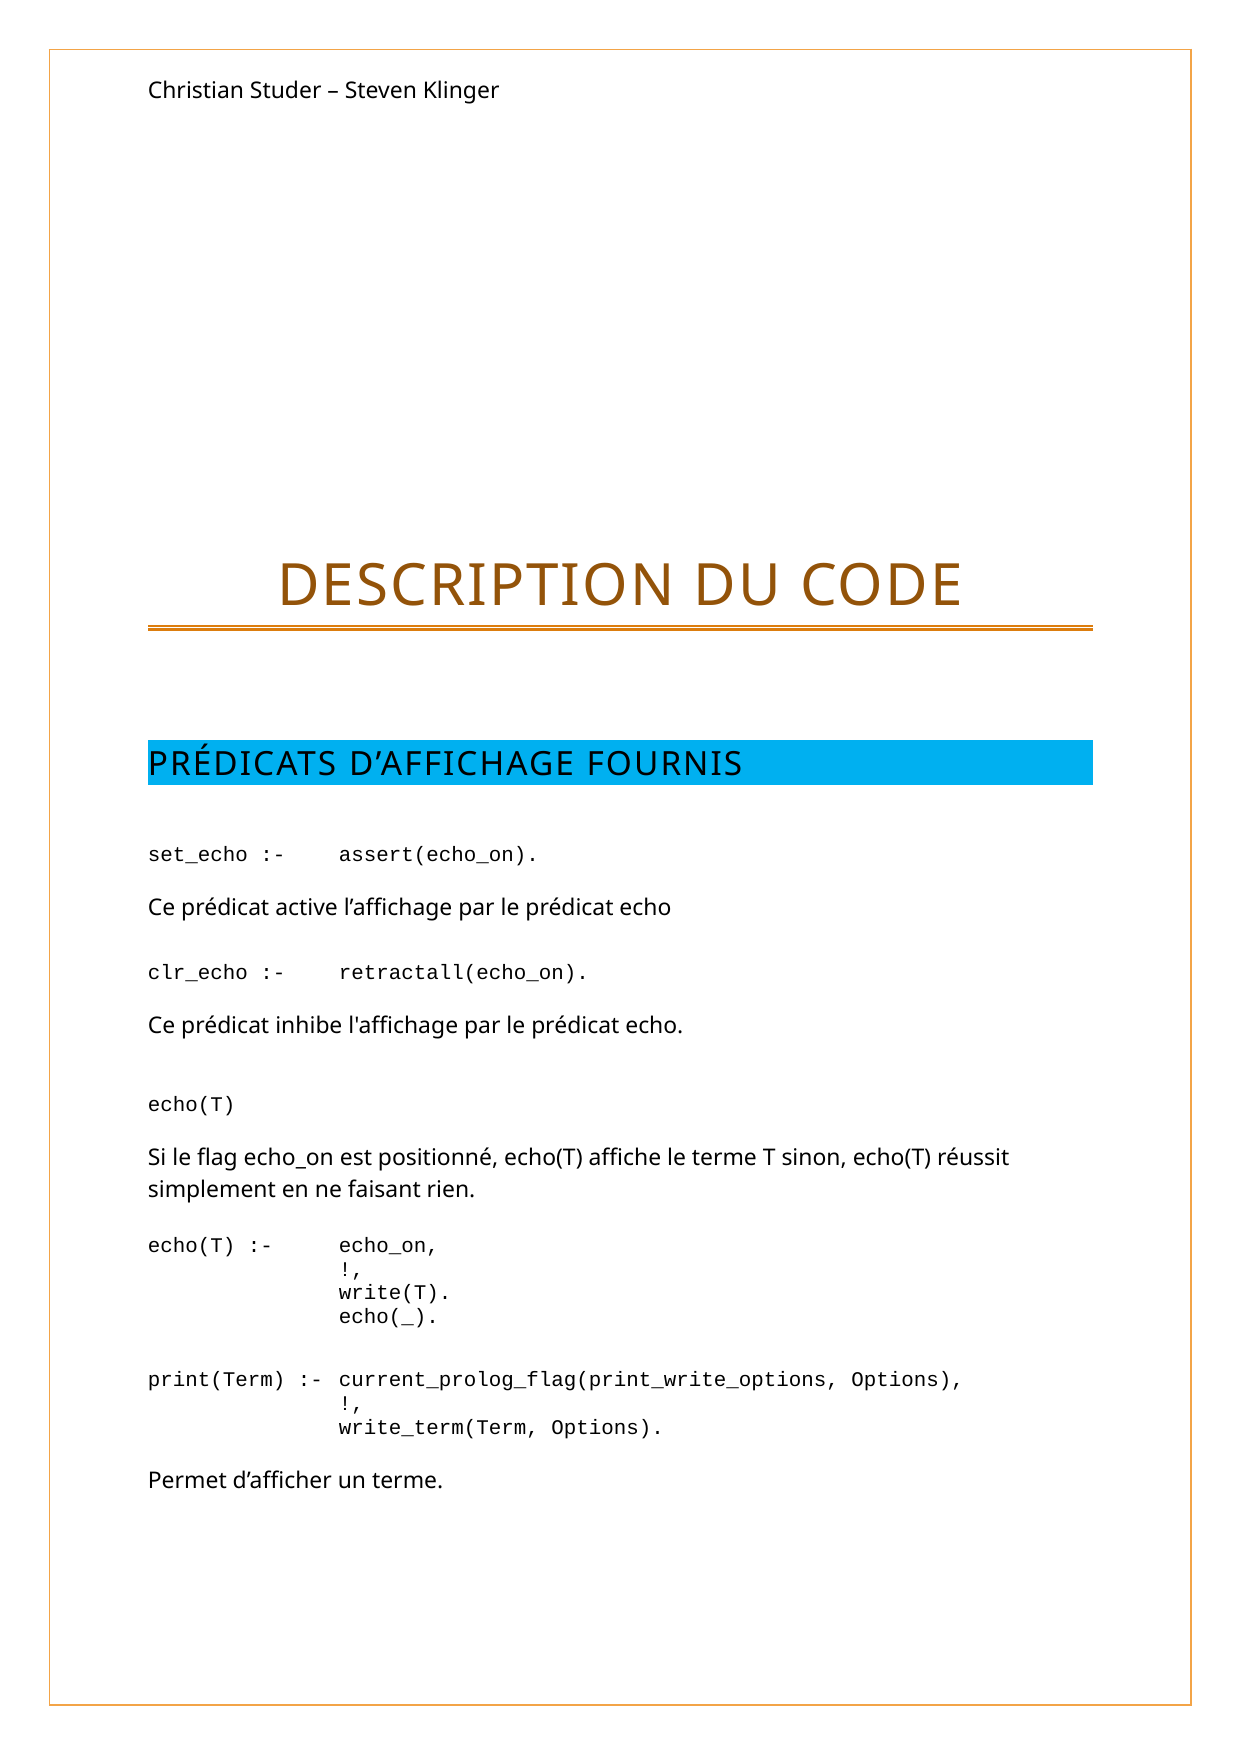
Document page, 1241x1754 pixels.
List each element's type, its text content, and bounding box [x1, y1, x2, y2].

text Permet d’afficher un terme. [148, 1464, 1093, 1495]
text !, [148, 1393, 1093, 1417]
text write_term(Term, Options). [148, 1417, 1093, 1440]
text Si le flag echo_on est positionné, echo(T) affiche le terme T sinon, echo(T) réussit simplement en ne faisant rien. [148, 1141, 1093, 1204]
text write(T). [148, 1282, 1093, 1306]
text Ce prédicat active l’affichage par le prédicat echo [148, 891, 1093, 922]
text Ce prédicat inhibe l'affichage par le prédicat echo. [148, 1009, 1093, 1040]
text echo(T) :- echo_on, [148, 1235, 1093, 1259]
text clr_echo :- retractall(echo_on). [148, 962, 1093, 986]
text set_echo :- assert(echo_on). [148, 844, 1093, 867]
text !, [148, 1259, 1093, 1282]
text print(Term) :- current_prolog_flag(print_write_options, Options), [148, 1369, 1093, 1393]
text echo(_). [148, 1306, 1093, 1330]
subtitle Description du code [148, 543, 1093, 625]
subtitle Prédicats d’affichage fournis [148, 740, 1093, 785]
text echo(T) [148, 1094, 1093, 1118]
